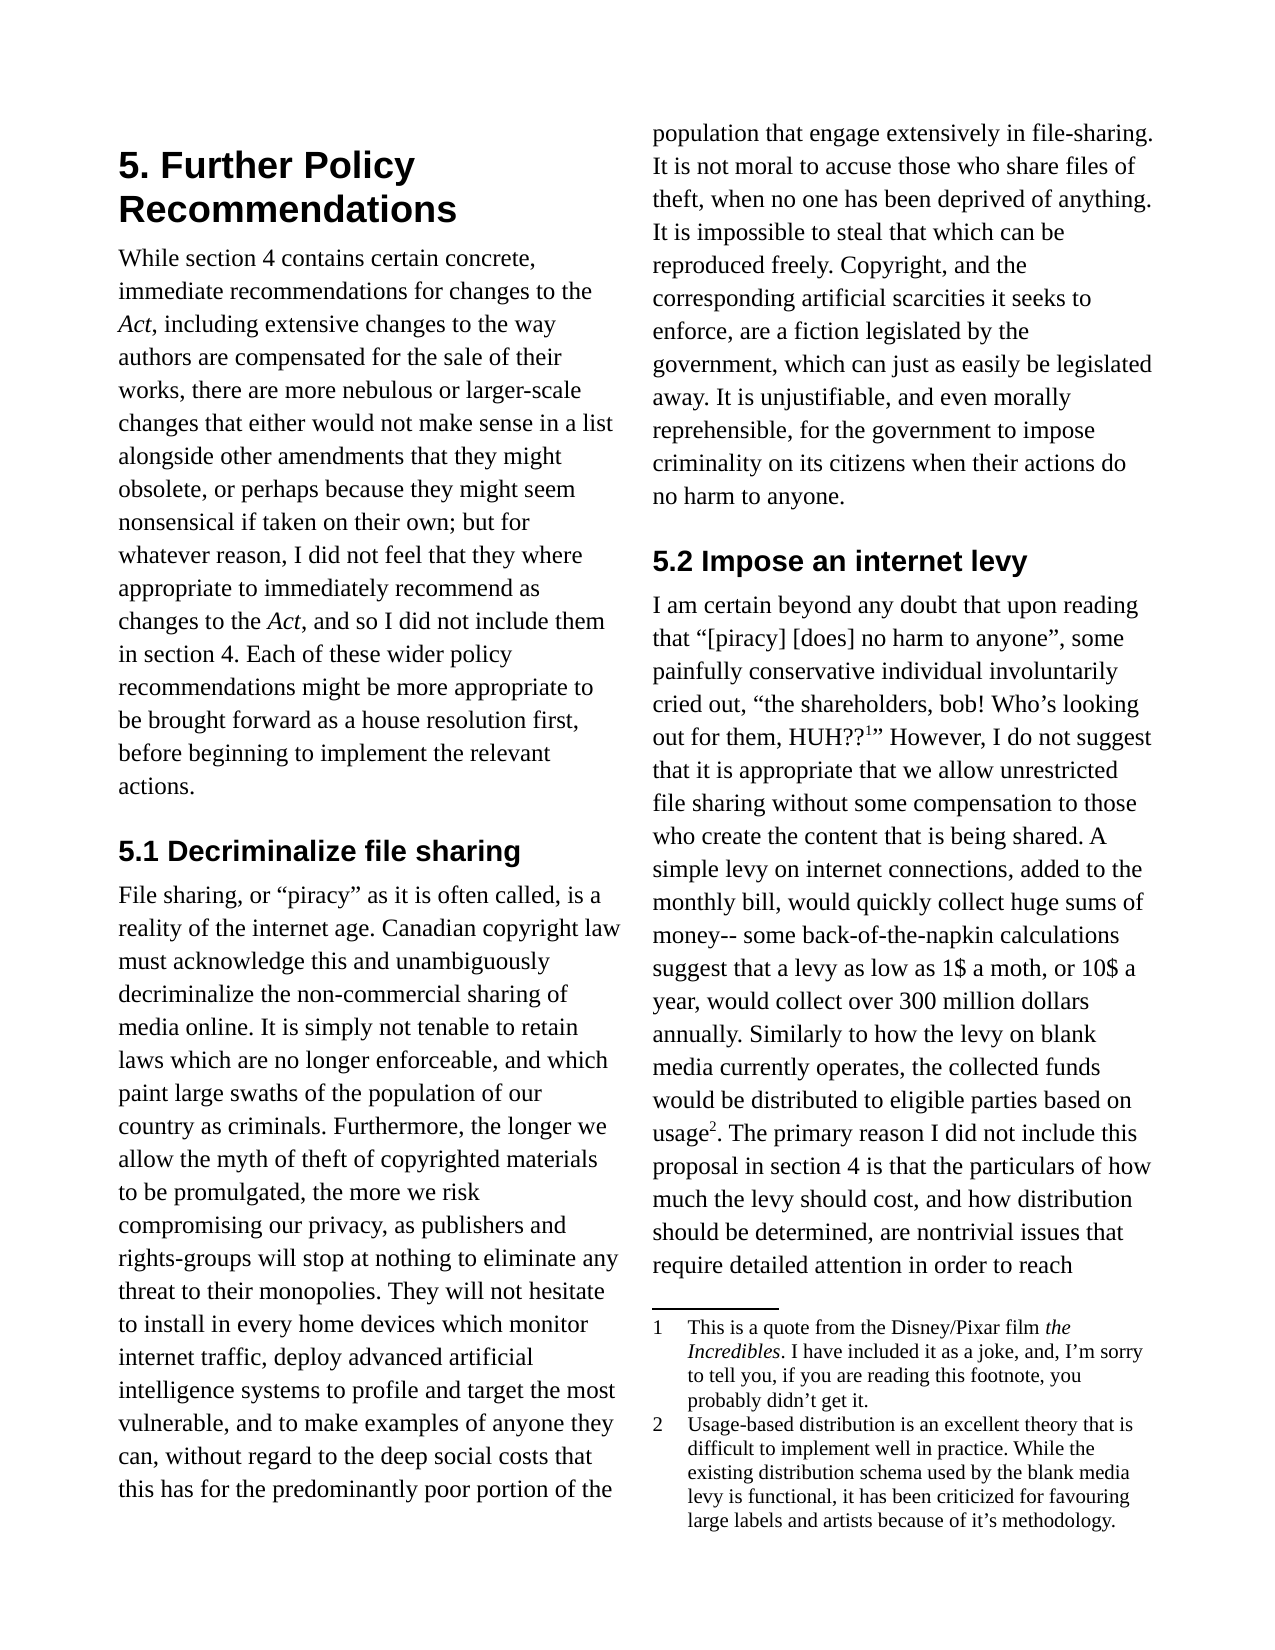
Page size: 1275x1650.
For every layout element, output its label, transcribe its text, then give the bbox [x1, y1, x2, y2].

text While section 4 contains certain concrete, immediate recommendations for changes to the Act, including extensive changes to the way authors are compensated for the sale of their works, there are more nebulous or larger-scale changes that either would not make sense in a list alongside other amendments that they might obsolete, or perhaps because they might seem nonsensical if taken on their own; but for whatever reason, I did not feel that they where appropriate to immediately recommend as changes to the Act, and so I did not include them in section 4. Each of these wider policy recommendations might be more appropriate to be brought forward as a house resolution first, before beginning to implement the relevant actions. [118, 243, 623, 800]
text File sharing, or “piracy” as it is often called, is a reality of the internet age. Canadian copyright law must acknowledge this and unambiguously decriminalize the non-commercial sharing of media online. It is simply not tenable to retain laws which are no longer enforceable, and which paint large swaths of the population of our country as criminals. Furthermore, the longer we allow the myth of theft of copyrighted materials to be promulgated, the more we risk compromising our privacy, as publishers and rights-groups will stop at nothing to eliminate any threat to their monopolies. They will not hesitate to install in every home devices which monitor internet traffic, deploy advanced artificial intelligence systems to profile and target the most vulnerable, and to make examples of anyone they can, without regard to the deep social costs that this has for the predominantly poor portion of the [118, 880, 623, 1503]
text population that engage extensively in file-sharing. It is not moral to accuse those who share files of theft, when no one has been deprived of anything. It is impossible to steal that which can be reproduced freely. Copyright, and the corresponding artificial scarcities it seeks to enforce, are a fiction legislated by the government, which can just as easily be legislated away. It is unjustifiable, and even morally reprehensible, for the government to impose criminality on its citizens when their actions do no harm to anyone. [652, 118, 1157, 510]
subtitle 5.2 Impose an internet levy [652, 543, 1157, 577]
text Usage-based distribution is an excellent theory that is difficult to implement well in practice. While the existing distribution schema used by the blank media levy is functional, it has been criticized for favouring large labels and artists because of it’s methodology. [652, 1412, 1157, 1532]
text I am certain beyond any doubt that upon reading that “[piracy] [does] no harm to anyone”, some painfully conservative individual involuntarily cried out, “the shareholders, bob! Who’s looking out for them, HUH??” However, I do not suggest that it is appropriate that we allow unrestricted file sharing without some compensation to those who create the content that is being shared. A simple levy on internet connections, added to the monthly bill, would quickly collect huge sums of money-- some back-of-the-napkin calculations suggest that a levy as low as 1$ a moth, or 10$ a year, would collect over 300 million dollars annually. Similarly to how the levy on blank media currently operates, the collected funds would be distributed to eligible parties based on usage. The primary reason I did not include this proposal in section 4 is that the particulars of how much the levy should cost, and how distribution should be determined, are nontrivial issues that require detailed attention in order to reach [652, 590, 1157, 1279]
text This is a quote from the Disney/Pixar film the Incredibles. I have included it as a joke, and, I’m sorry to tell you, if you are reading this footnote, you probably didn’t get it. [652, 1315, 1157, 1412]
subtitle 5. Further Policy Recommendations [118, 143, 623, 230]
subtitle 5.1 Decriminalize file sharing [118, 833, 623, 867]
